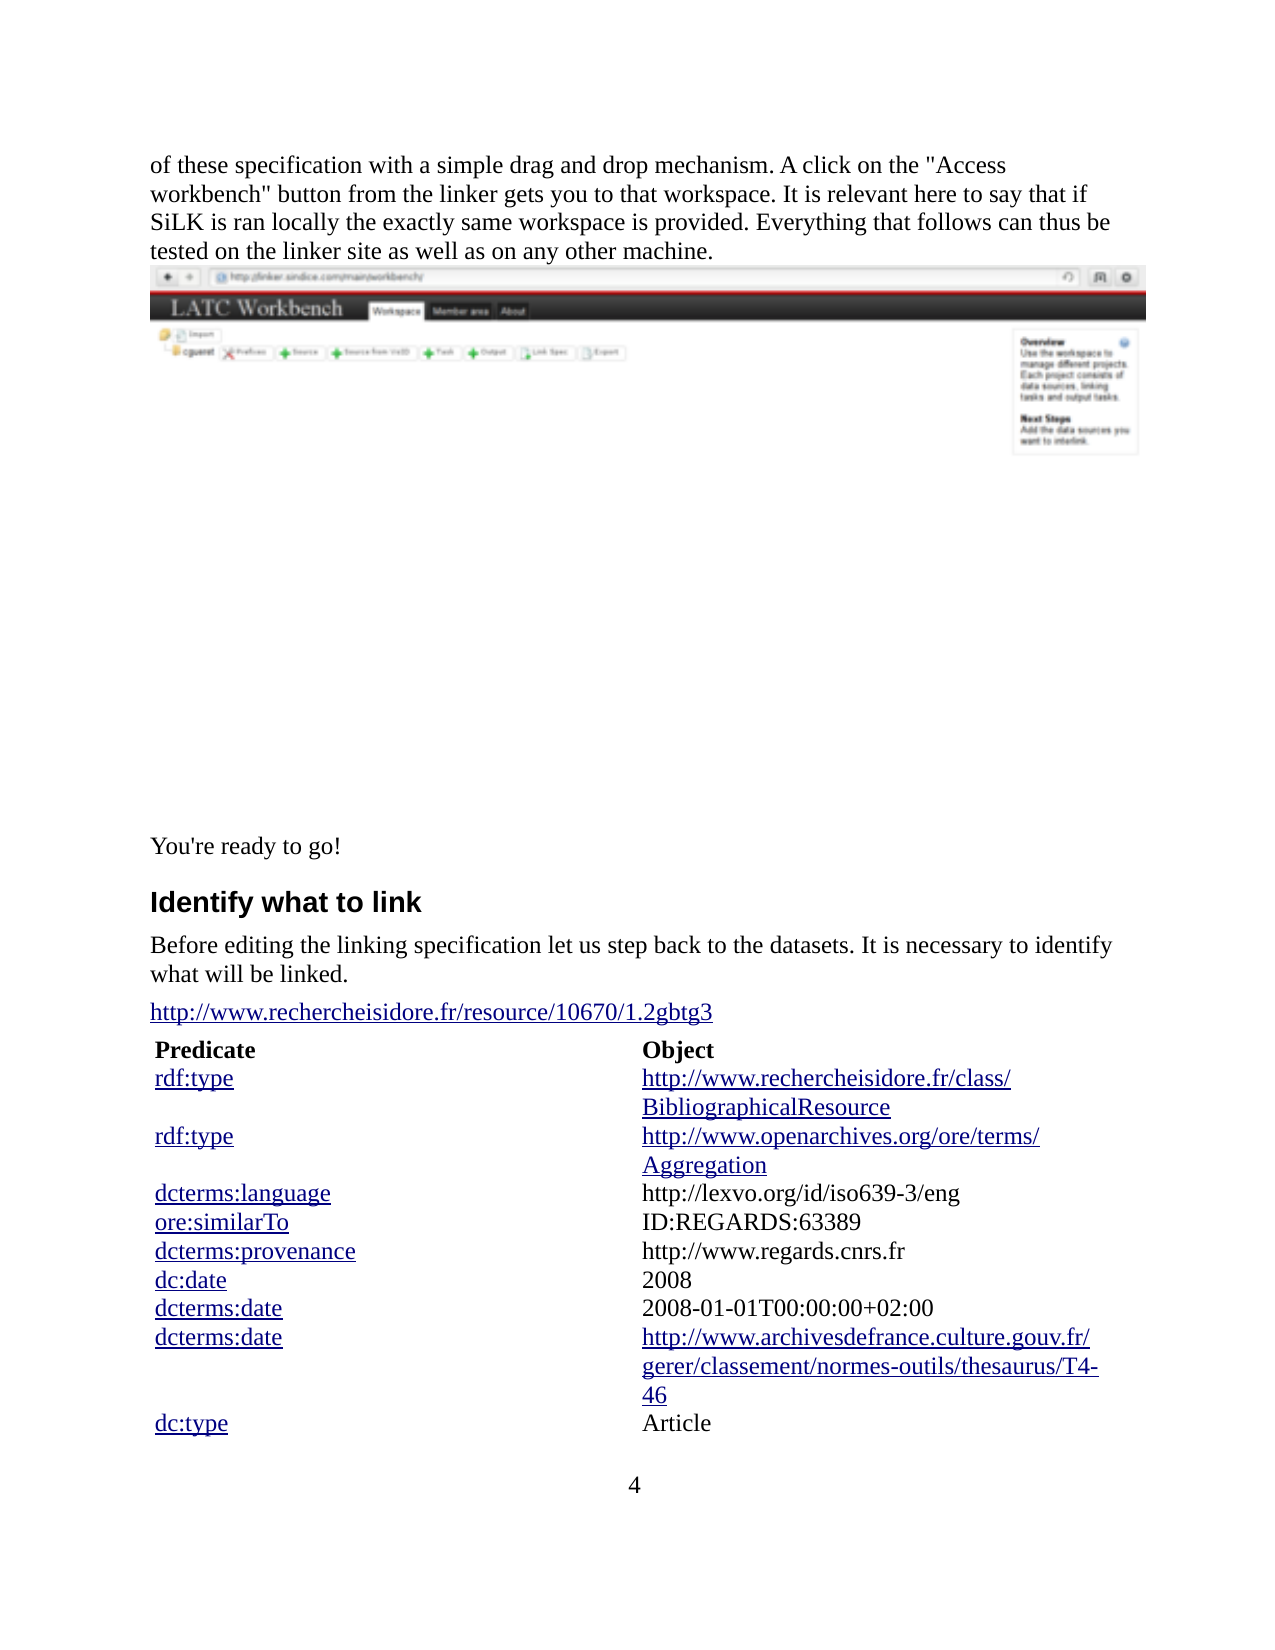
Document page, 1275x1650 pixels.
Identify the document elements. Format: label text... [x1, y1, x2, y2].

table_cell 2008-01-01T00:00:00+02:00 [638, 1294, 1125, 1322]
table_cell http://www.rechercheisidore.fr/class/BibliographicalResource [638, 1064, 1125, 1121]
table_header Object [638, 1035, 1125, 1063]
table_cell http://www.archivesdefrance.culture.gouv.fr/gerer/classement/normes-outils/thesaurus/T4-46 [638, 1322, 1125, 1408]
table_cell ore:similarTo [150, 1207, 637, 1236]
text of these specification with a simple drag and drop mechanism. A click on the "Access workbench" button from the linker gets you to that workspace. It is relevant here to say that if SiLK is ran locally the exactly same workspace is provided. Everything that follows can thus be tested on the linker site as well as on any other machine. [150, 150, 1125, 265]
table_cell dcterms:date [150, 1294, 637, 1322]
table_cell http://lexvo.org/id/iso639-3/eng [638, 1179, 1125, 1207]
table_cell rdf:type [150, 1064, 637, 1121]
table_cell http://www.openarchives.org/ore/terms/Aggregation [638, 1121, 1125, 1178]
table_cell http://www.regards.cnrs.fr [638, 1236, 1125, 1265]
table_cell dc:type [150, 1409, 637, 1437]
table_cell dcterms:language [150, 1179, 637, 1207]
text You're ready to go! [150, 826, 1125, 859]
table_cell 2008 [638, 1265, 1125, 1293]
text http://www.rechercheisidore.fr/resource/10670/1.2gbtg3 [150, 997, 1125, 1026]
table_cell dcterms:provenance [150, 1236, 637, 1265]
text Before editing the linking specification let us step back to the datasets. It is necessary to identify what will be linked. [150, 931, 1125, 988]
table_cell rdf:type [150, 1121, 637, 1178]
table_cell ID:REGARDS:63389 [638, 1207, 1125, 1236]
table_header Predicate [150, 1035, 637, 1063]
table_cell dcterms:date [150, 1322, 637, 1408]
table_cell dc:date [150, 1265, 637, 1293]
picture [150, 265, 1146, 826]
table_cell Article [638, 1409, 1125, 1437]
subtitle Identify what to link [150, 884, 1125, 918]
